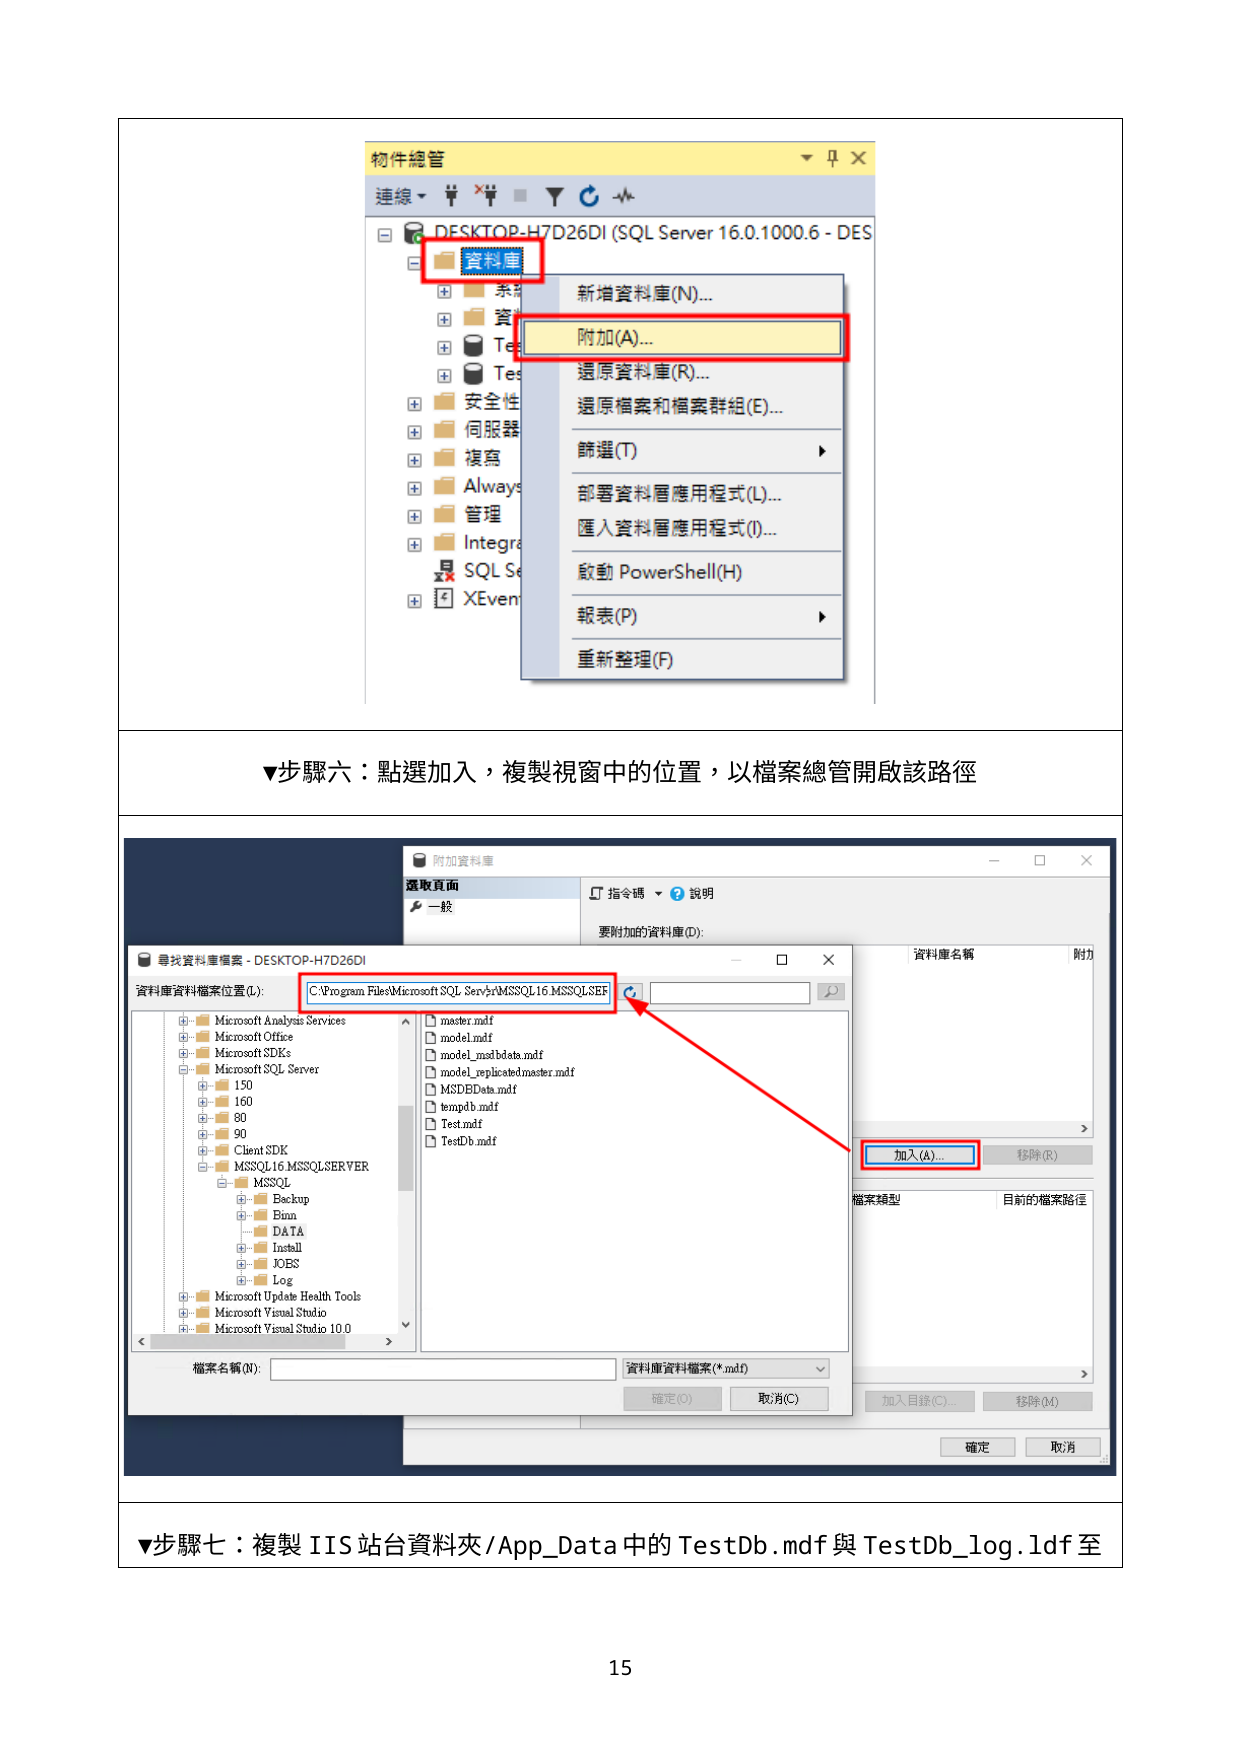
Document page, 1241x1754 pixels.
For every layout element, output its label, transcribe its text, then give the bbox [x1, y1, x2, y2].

table_cell ▼步驟六：點選加入，複製視窗中的位置，以檔案總管開啟該路徑 [119, 731, 1122, 815]
table_cell ▼步驟七：複製IIS站台資料夾/App_Data中的TestDb.mdf與TestDb_log.ldf至 [119, 1503, 1122, 1567]
picture [364, 141, 876, 704]
table_cell [119, 816, 1122, 1502]
picture [123, 838, 1117, 1476]
table_cell [119, 119, 1122, 730]
